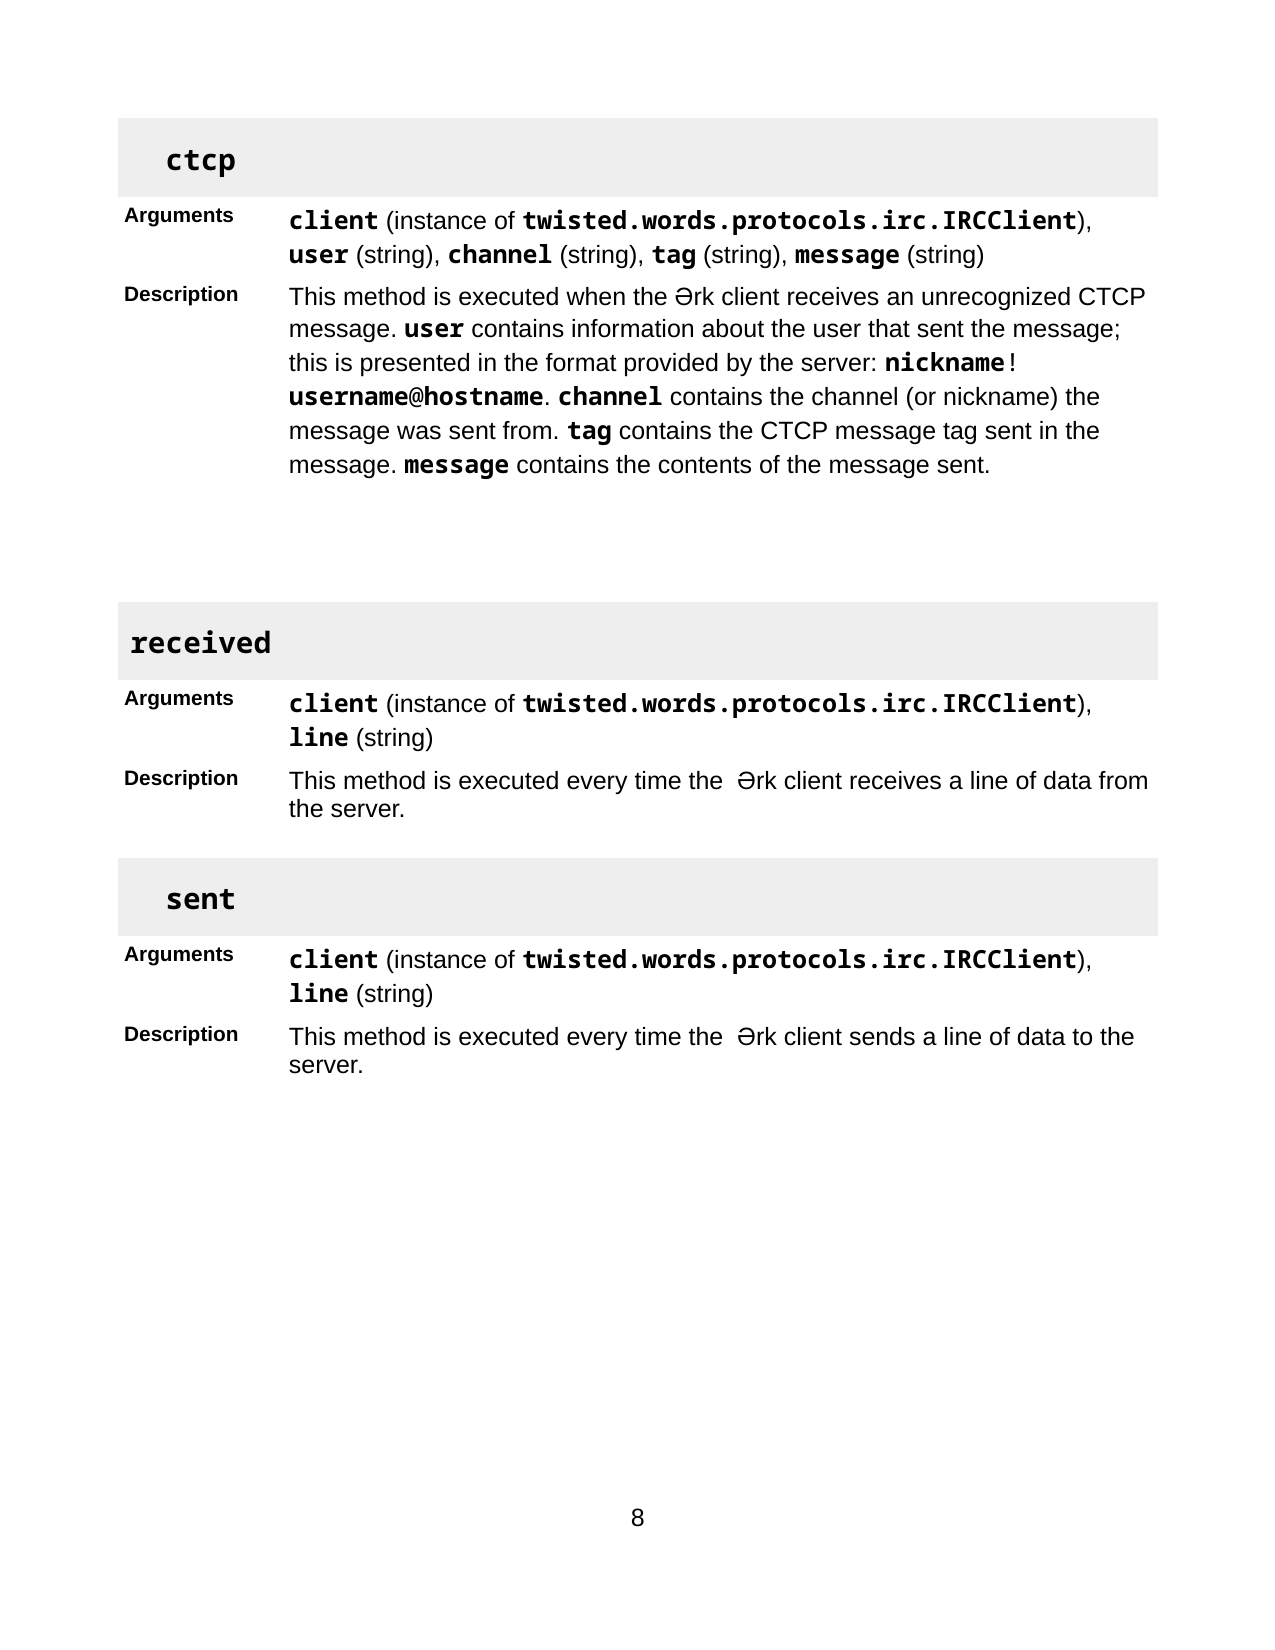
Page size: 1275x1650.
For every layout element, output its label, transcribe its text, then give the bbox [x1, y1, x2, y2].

table_cell Description [118, 760, 283, 829]
table_cell Arguments [118, 680, 283, 760]
table_cell Arguments [118, 197, 283, 276]
table_header [283, 118, 1158, 197]
table_cell client (instance of twisted.words.protocols.irc.IRCClient), line (string) [283, 936, 1158, 1016]
table_header [283, 602, 1158, 680]
table_header ctcp [118, 118, 283, 197]
table_header sent [118, 858, 283, 936]
table_header received [118, 602, 283, 680]
table_cell This method is executed every time the Ərk client sends a line of data to the server. [283, 1016, 1158, 1085]
table_cell Arguments [118, 936, 283, 1016]
table_cell Description [118, 276, 283, 487]
table_cell Description [118, 1016, 283, 1085]
table_cell This method is executed every time the Ərk client receives a line of data from the server. [283, 760, 1158, 829]
table_cell This method is executed when the Ərk client receives an unrecognized CTCP message. user contains information about the user that sent the message; this is presented in the format provided by the server: nickname!username@hostname. channel contains the channel (or nickname) the message was sent from. tag contains the CTCP message tag sent in the message. message contains the contents of the message sent. [283, 276, 1158, 487]
table_cell client (instance of twisted.words.protocols.irc.IRCClient), user (string), channel (string), tag (string), message (string) [283, 197, 1158, 276]
table_header [283, 858, 1158, 936]
table_cell client (instance of twisted.words.protocols.irc.IRCClient), line (string) [283, 680, 1158, 760]
